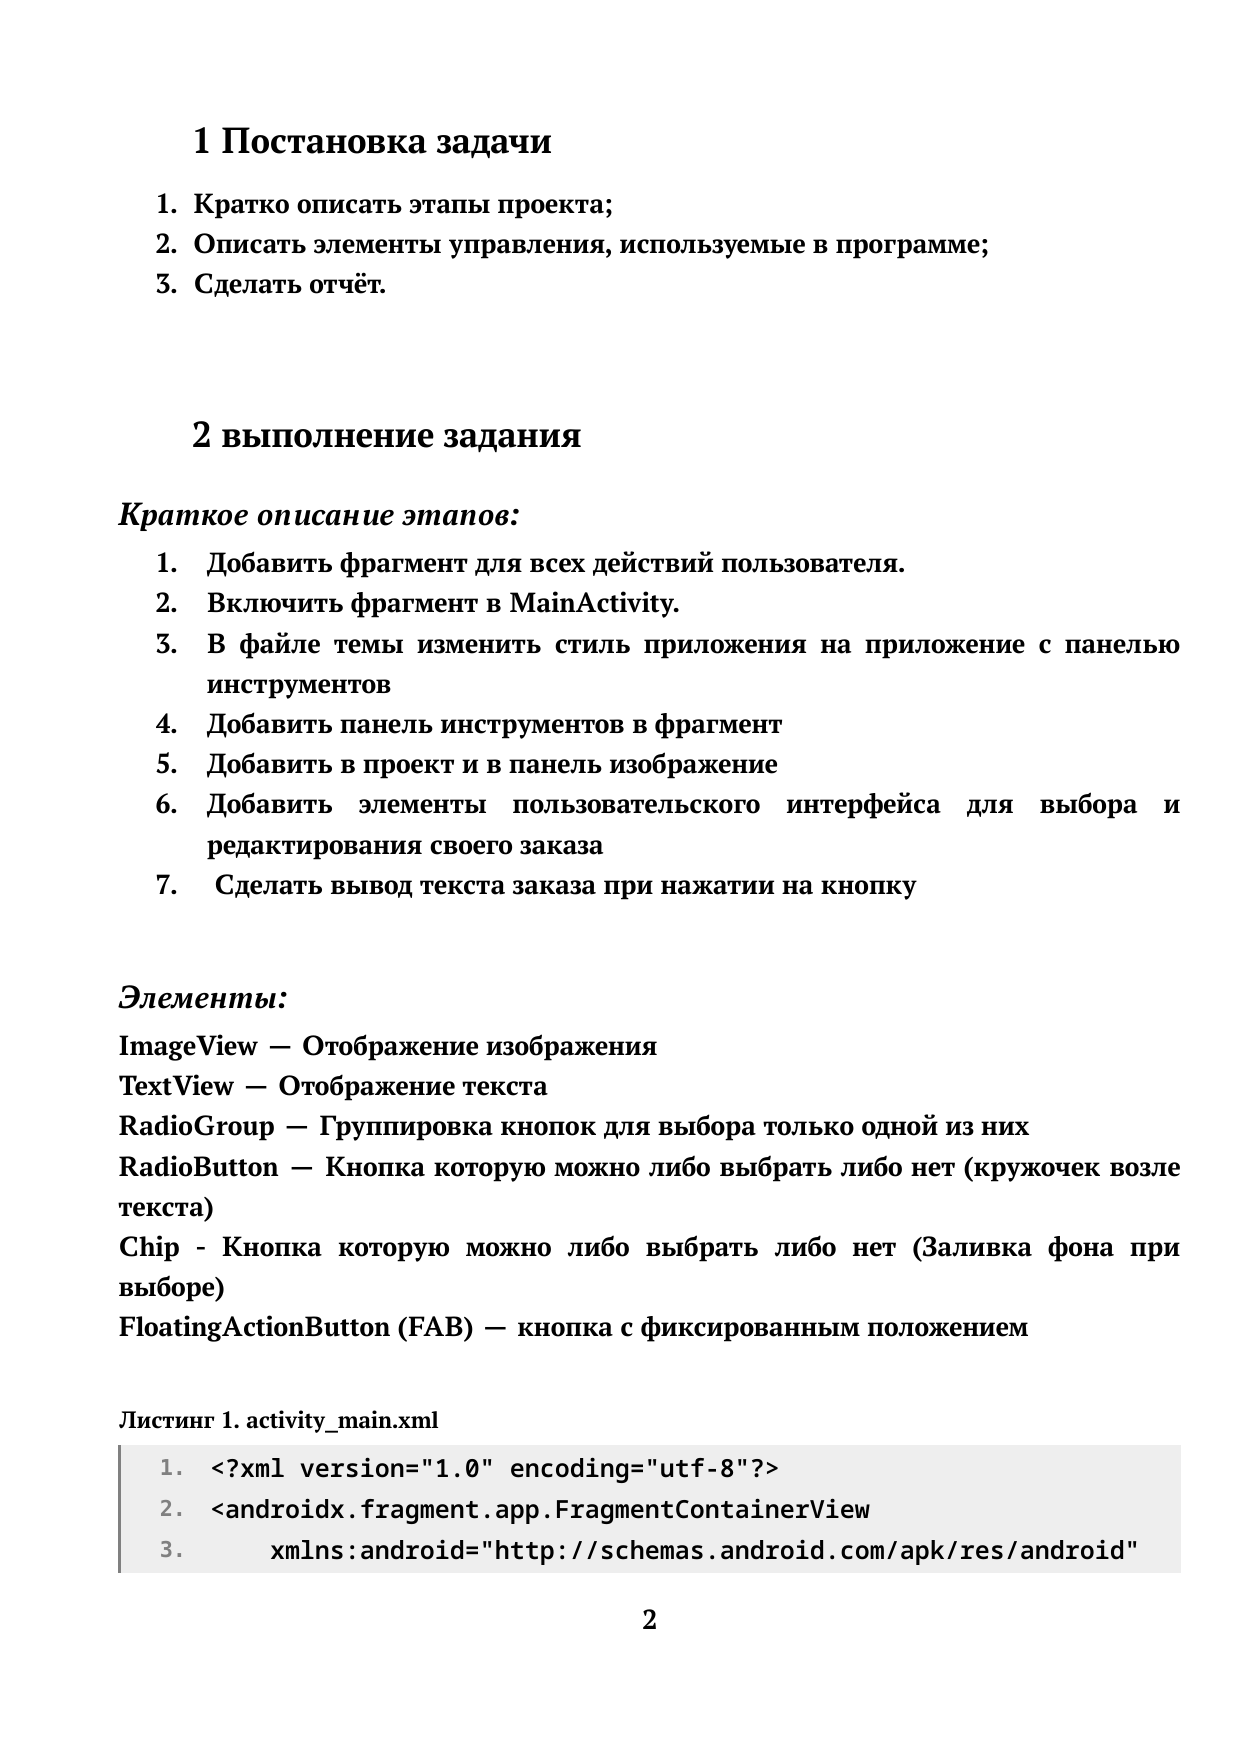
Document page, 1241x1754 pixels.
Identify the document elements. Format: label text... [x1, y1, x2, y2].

list Добавить фрагмент для всех действий пользователя. [156, 545, 1181, 579]
text RadioButton — Кнопка которую можно либо выбрать либо нет (кружочек возле текста) [118, 1149, 1181, 1222]
text Листинг 1. activity_main.xml [118, 1405, 1181, 1433]
list Добавить в проект и в панель изображение [156, 746, 1181, 780]
text FloatingActionButton (FAB) — кнопка с фиксированным положением [118, 1309, 1181, 1343]
list <androidx.fragment.app.FragmentContainerView [121, 1486, 1181, 1526]
subtitle 2 выполнение задания [118, 412, 1181, 456]
list Сделать вывод текста заказа при нажатии на кнопку [156, 867, 1181, 901]
list В файле темы изменить стиль приложения на приложение с панелью инструментов [156, 626, 1181, 699]
text RadioGroup — Группировка кнопок для выбора только одной из них [118, 1108, 1181, 1142]
list xmlns:android="http://schemas.android.com/apk/res/android" [121, 1527, 1181, 1573]
subtitle Элементы: [118, 977, 1181, 1016]
subtitle Краткое описание этапов: [118, 494, 1181, 533]
list <?xml version="1.0" encoding="utf-8"?> [121, 1445, 1181, 1485]
list Кратко описать этапы проекта; [156, 186, 1181, 219]
subtitle 1 Постановка задачи [192, 118, 1181, 162]
list Добавить элементы пользовательского интерфейса для выбора и редактирования своего заказа [156, 787, 1181, 860]
list Описать элементы управления, используемые в программе; [156, 226, 1181, 260]
list Включить фрагмент в MainActivity. [156, 586, 1181, 619]
text Chip - Кнопка которую можно либо выбрать либо нет (Заливка фона при выборе) [118, 1229, 1181, 1303]
text TextView — Отображение текста [118, 1068, 1181, 1102]
list Сделать отчёт. [156, 266, 1181, 300]
list Добавить панель инструментов в фрагмент [156, 706, 1181, 740]
text ImageView — Отображение изображения [118, 1028, 1181, 1062]
